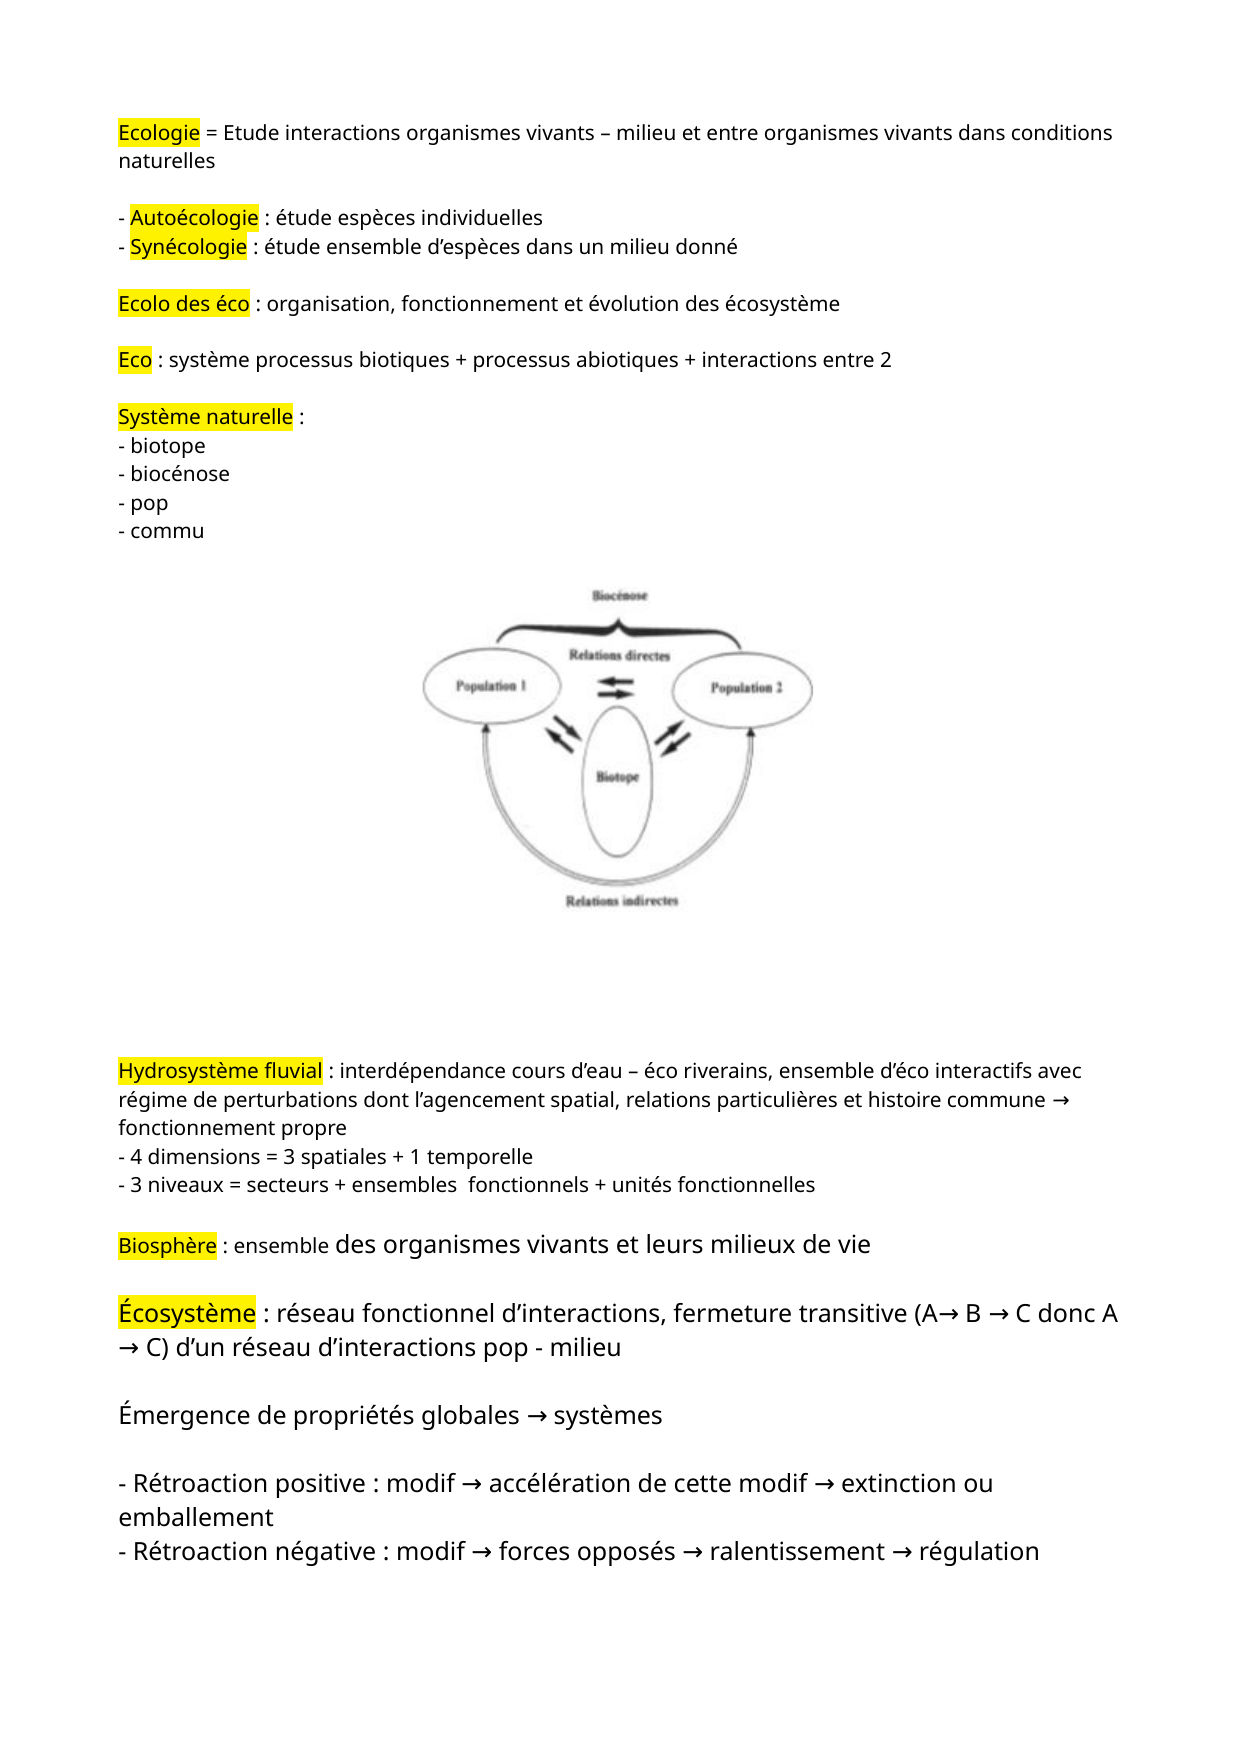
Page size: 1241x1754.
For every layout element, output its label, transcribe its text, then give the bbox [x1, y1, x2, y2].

text Eco : système processus biotiques + processus abiotiques + interactions entre 2 [118, 346, 1122, 374]
text - biocénose [118, 459, 1122, 488]
text Écosystème : réseau fonctionnel d’interactions, fermeture transitive (A→ B → C donc A → C) d’un réseau d’interactions pop - milieu [118, 1295, 1122, 1363]
text Émergence de propriétés globales → systèmes [118, 1397, 1122, 1432]
text Hydrosystème fluvial : interdépendance cours d’eau – éco riverains, ensemble d’éco interactifs avec régime de perturbations dont l’agencement spatial, relations particulières et histoire commune → fonctionnement propre [118, 1057, 1122, 1142]
text - pop [118, 488, 1122, 516]
text - 4 dimensions = 3 spatiales + 1 temporelle [118, 1142, 1122, 1170]
text Ecolo des éco : organisation, fonctionnement et évolution des écosystème [118, 289, 1122, 317]
text - biotope [118, 431, 1122, 459]
text - 3 niveaux = secteurs + ensembles fonctionnels + unités fonctionnelles [118, 1170, 1122, 1199]
picture [420, 573, 820, 933]
text - Rétroaction positive : modif → accélération de cette modif → extinction ou emballement [118, 1466, 1122, 1534]
text Système naturelle : [118, 402, 1122, 431]
text - Rétroaction négative : modif → forces opposés → ralentissement → régulation [118, 1534, 1122, 1568]
text Ecologie = Etude interactions organismes vivants – milieu et entre organismes vivants dans conditions naturelles [118, 118, 1122, 175]
text - Autoécologie : étude espèces individuelles [118, 203, 1122, 232]
text Biosphère : ensemble des organismes vivants et leurs milieux de vie [118, 1227, 1122, 1261]
text - commu [118, 516, 1122, 545]
text - Synécologie : étude ensemble d’espèces dans un milieu donné [118, 232, 1122, 260]
